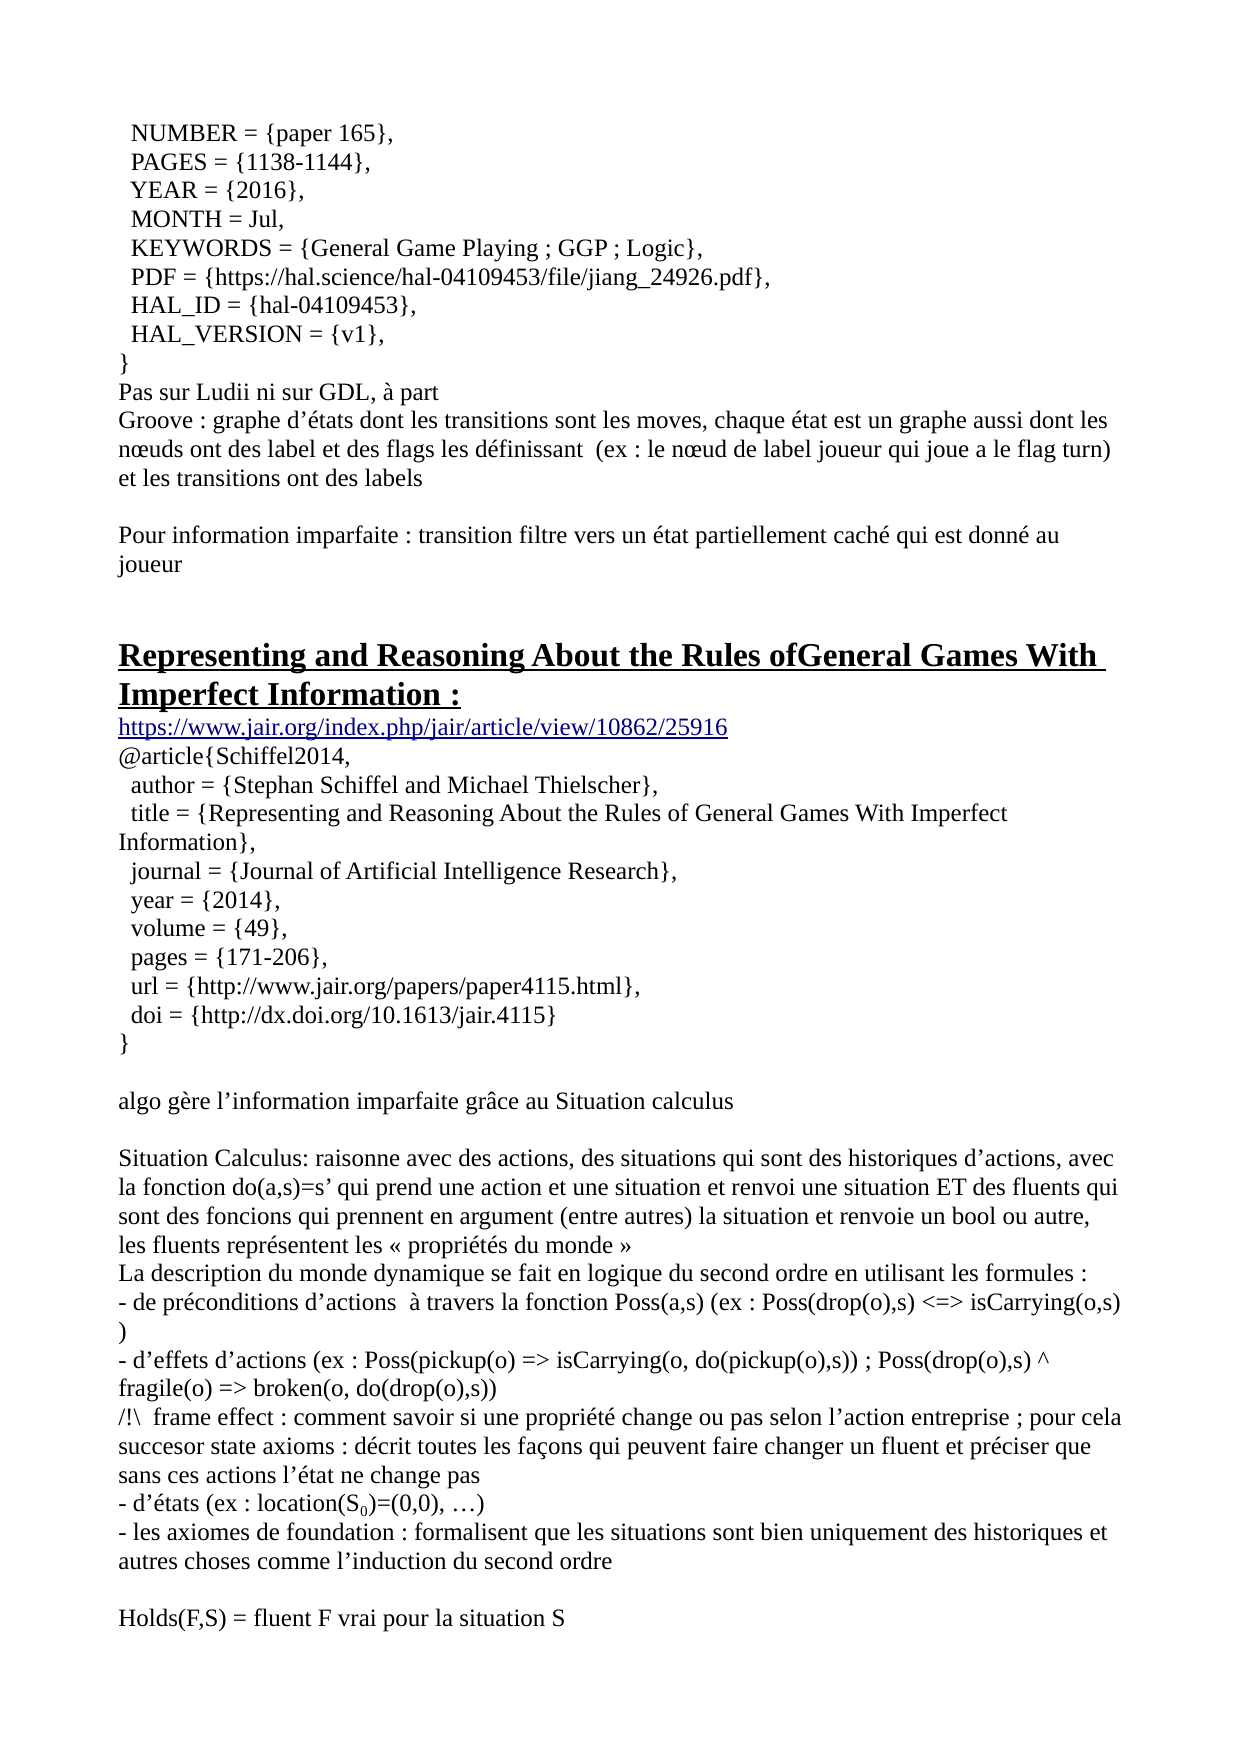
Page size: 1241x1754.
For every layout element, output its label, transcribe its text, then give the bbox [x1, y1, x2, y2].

text NUMBER = {paper 165}, [118, 118, 1122, 147]
text Situation Calculus: raisonne avec des actions, des situations qui sont des historiques d’actions, avec la fonction do(a,s)=s’ qui prend une action et une situation et renvoi une situation ET des fluents qui sont des foncions qui prennent en argument (entre autres) la situation et renvoie un bool ou autre, les fluents représentent les « propriétés du monde » [118, 1143, 1122, 1258]
text year = {2014}, [118, 885, 1122, 913]
text volume = {49}, [118, 913, 1122, 942]
text doi = {http://dx.doi.org/10.1613/jair.4115} [118, 1000, 1122, 1028]
text journal = {Journal of Artificial Intelligence Research}, [118, 856, 1122, 885]
text HAL_ID = {hal-04109453}, [118, 291, 1122, 319]
text @article{Schiffel2014, [118, 741, 1122, 770]
text https://www.jair.org/index.php/jair/article/view/10862/25916 [118, 712, 1122, 741]
text HAL_VERSION = {v1}, [118, 319, 1122, 348]
text La description du monde dynamique se fait en logique du second ordre en utilisant les formules : [118, 1258, 1122, 1287]
text KEYWORDS = {General Game Playing ; GGP ; Logic}, [118, 233, 1122, 262]
text url = {http://www.jair.org/papers/paper4115.html}, [118, 971, 1122, 1000]
text - de préconditions d’actions à travers la fonction Poss(a,s) (ex : Poss(drop(o),s) <=> isCarrying(o,s) ) [118, 1287, 1122, 1345]
text - d’états (ex : location(S₀)=(0,0), …) [118, 1488, 1122, 1517]
text } [118, 348, 1122, 377]
text Holds(F,S) = fluent F vrai pour la situation S [118, 1603, 1122, 1632]
text } [118, 1028, 1122, 1057]
text - les axiomes de foundation : formalisent que les situations sont bien uniquement des historiques et autres choses comme l’induction du second ordre [118, 1517, 1122, 1575]
text PDF = {https://hal.science/hal-04109453/file/jiang_24926.pdf}, [118, 262, 1122, 291]
text YEAR = {2016}, [118, 176, 1122, 204]
text MONTH = Jul, [118, 204, 1122, 233]
text PAGES = {1138-1144}, [118, 147, 1122, 176]
text author = {Stephan Schiffel and Michael Thielscher}, [118, 770, 1122, 798]
text succesor state axioms : décrit toutes les façons qui peuvent faire changer un fluent et préciser que sans ces actions l’état ne change pas [118, 1431, 1122, 1488]
text algo gère l’information imparfaite grâce au Situation calculus [118, 1086, 1122, 1115]
text pages = {171-206}, [118, 942, 1122, 971]
text Groove : graphe d’états dont les transitions sont les moves, chaque état est un graphe aussi dont les nœuds ont des label et des flags les définissant (ex : le nœud de label joueur qui joue a le flag turn) et les transitions ont des labels [118, 406, 1122, 492]
text - d’effets d’actions (ex : Poss(pickup(o) => isCarrying(o, do(pickup(o),s)) ; Poss(drop(o),s) ^ fragile(o) => broken(o, do(drop(o),s)) [118, 1345, 1122, 1402]
text /!\ frame effect : comment savoir si une propriété change ou pas selon l’action entreprise ; pour cela [118, 1402, 1122, 1431]
text Pour information imparfaite : transition filtre vers un état partiellement caché qui est donné au joueur [118, 521, 1122, 578]
text title = {Representing and Reasoning About the Rules of General Games With Imperfect Information}, [118, 798, 1122, 856]
text Pas sur Ludii ni sur GDL, à part [118, 377, 1122, 406]
text Representing and Reasoning About the Rules ofGeneral Games With Imperfect Information : [118, 636, 1122, 712]
